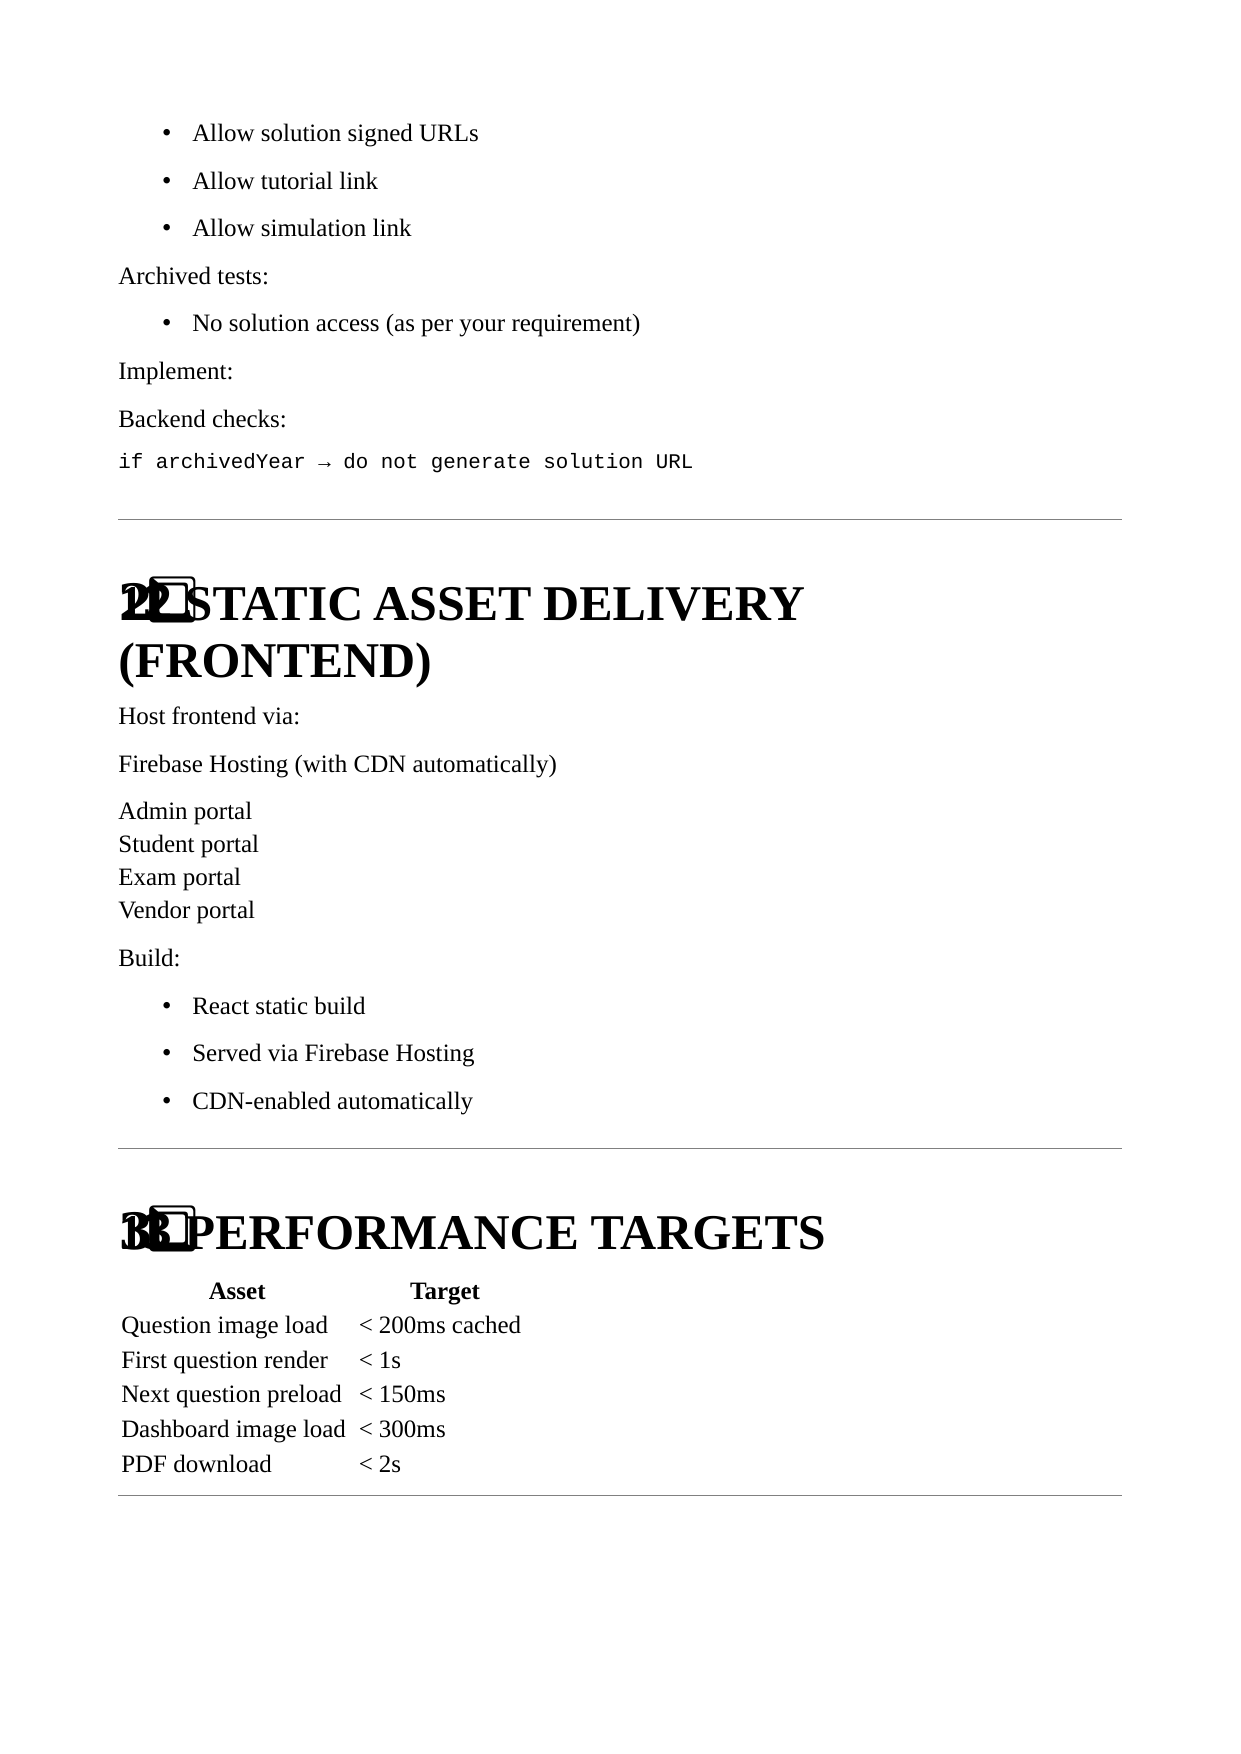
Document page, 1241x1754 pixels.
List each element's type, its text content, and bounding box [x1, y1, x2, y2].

text Backend checks: [118, 404, 1122, 432]
text Implement: [118, 356, 1122, 385]
subtitle 13️⃣ PERFORMANCE TARGETS [118, 1203, 1122, 1260]
table_cell < 200ms cached [356, 1308, 534, 1342]
list Allow simulation link [162, 213, 1122, 242]
text Build: [118, 943, 1122, 972]
text if archivedYear → do not generate solution URL [118, 451, 1122, 475]
table_cell First question render [118, 1342, 356, 1377]
table_cell < 300ms [356, 1411, 534, 1446]
table_cell Next question preload [118, 1377, 356, 1411]
table_header Target [356, 1273, 534, 1307]
list Served via Firebase Hosting [162, 1038, 1122, 1067]
list No solution access (as per your requirement) [162, 308, 1122, 337]
list Allow solution signed URLs [162, 118, 1122, 147]
text Archived tests: [118, 261, 1122, 290]
text Firebase Hosting (with CDN automatically) [118, 749, 1122, 778]
table_cell Dashboard image load [118, 1411, 356, 1446]
table_header Asset [118, 1273, 356, 1307]
table_cell PDF download [118, 1446, 356, 1480]
table_cell < 1s [356, 1342, 534, 1377]
list React static build [162, 991, 1122, 1019]
list Allow tutorial link [162, 166, 1122, 194]
table_cell < 150ms [356, 1377, 534, 1411]
text Host frontend via: [118, 701, 1122, 730]
table_cell Question image load [118, 1308, 356, 1342]
list CDN-enabled automatically [162, 1086, 1122, 1115]
table_cell < 2s [356, 1446, 534, 1480]
subtitle 12️⃣ STATIC ASSET DELIVERY (FRONTEND) [118, 574, 1122, 689]
text Admin portal Student portal Exam portal Vendor portal [118, 796, 1122, 924]
